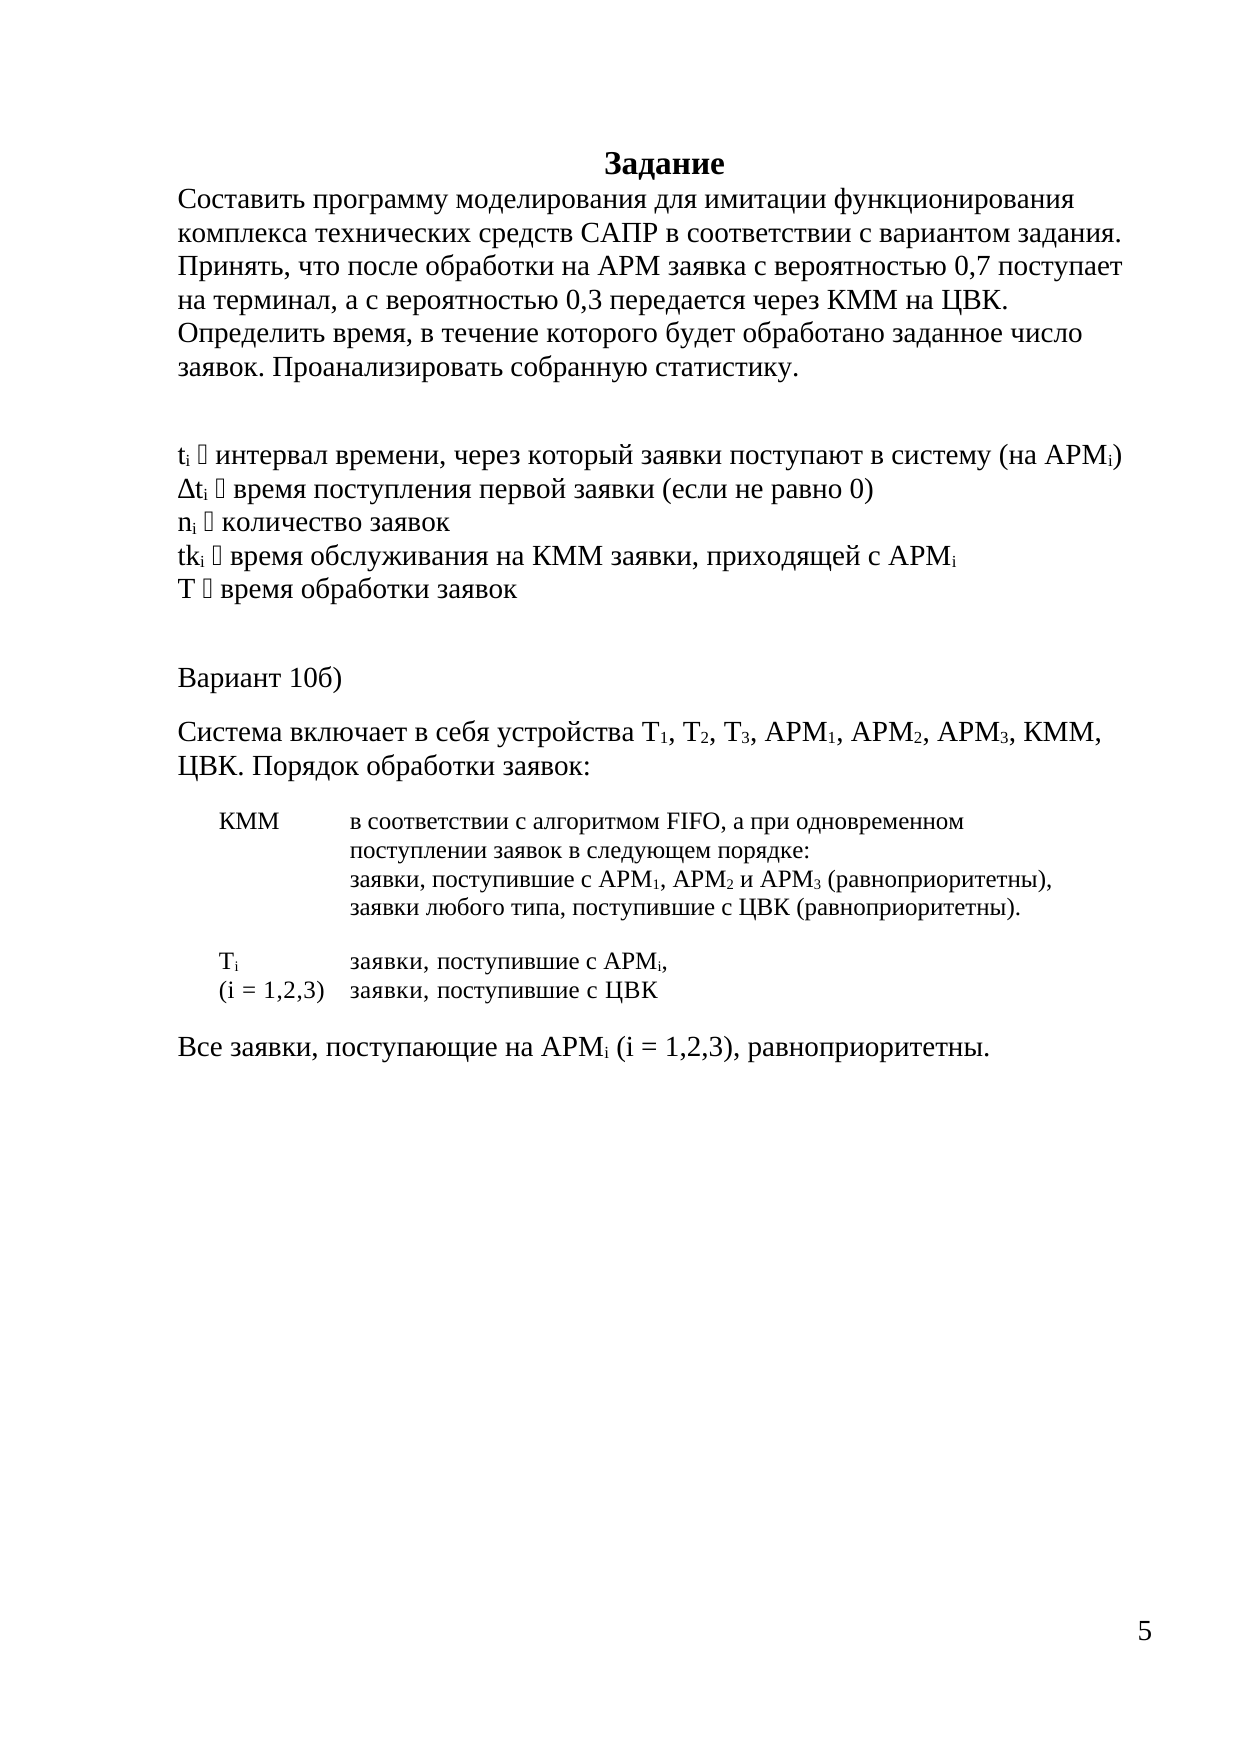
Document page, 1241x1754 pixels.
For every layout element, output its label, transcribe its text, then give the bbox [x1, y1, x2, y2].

table_cell Ti (i = 1,2,3) [207, 934, 338, 1016]
text Вариант 10б) [177, 660, 1152, 693]
table_header в соответствии с алгоритмом FIFO, а при одновременном поступлении заявок в следующем порядке: заявки, поступившие с АРМ1, АРМ2 и АРМ3 (равноприоритетны), заявки любого типа, поступившие с ЦВК (равноприоритетны). [338, 794, 1107, 934]
table_header КММ [207, 794, 338, 934]
text Составить программу моделирования для имитации функционирования комплекса технических средств САПР в соответствии с вариантом задания. [177, 181, 1152, 248]
table_cell заявки, поступившие с АРМi, заявки, поступившие с ЦВК [338, 934, 1107, 1016]
text Все заявки, поступающие на АРМi (i = 1,2,3), равноприоритетны. [177, 1029, 1152, 1062]
text ti ⎯ интервал времени, через который заявки поступают в систему (на АРМi) ∆ti ⎯ время поступления первой заявки (если не равно 0) ni ⎯ количество заявок tki ⎯ время обслуживания на КММ заявки, приходящей с АРМi T ⎯ время обработки заявок [177, 437, 1152, 605]
text Принять, что после обработки на АРМ заявка c вероятностью 0,7 поступает на терминал, а с вероятностью 0,3 передается через КММ на ЦВК. Определить время, в течение которого будет обработано заданное число заявок. Проанализировать собранную статистику. [177, 248, 1152, 383]
text Система включает в себя устройства T1, T2, T3, APM1, APM2, APM3, КММ, ЦВК. Порядок обработки заявок: [177, 714, 1152, 781]
subtitle Задание [177, 143, 1152, 181]
